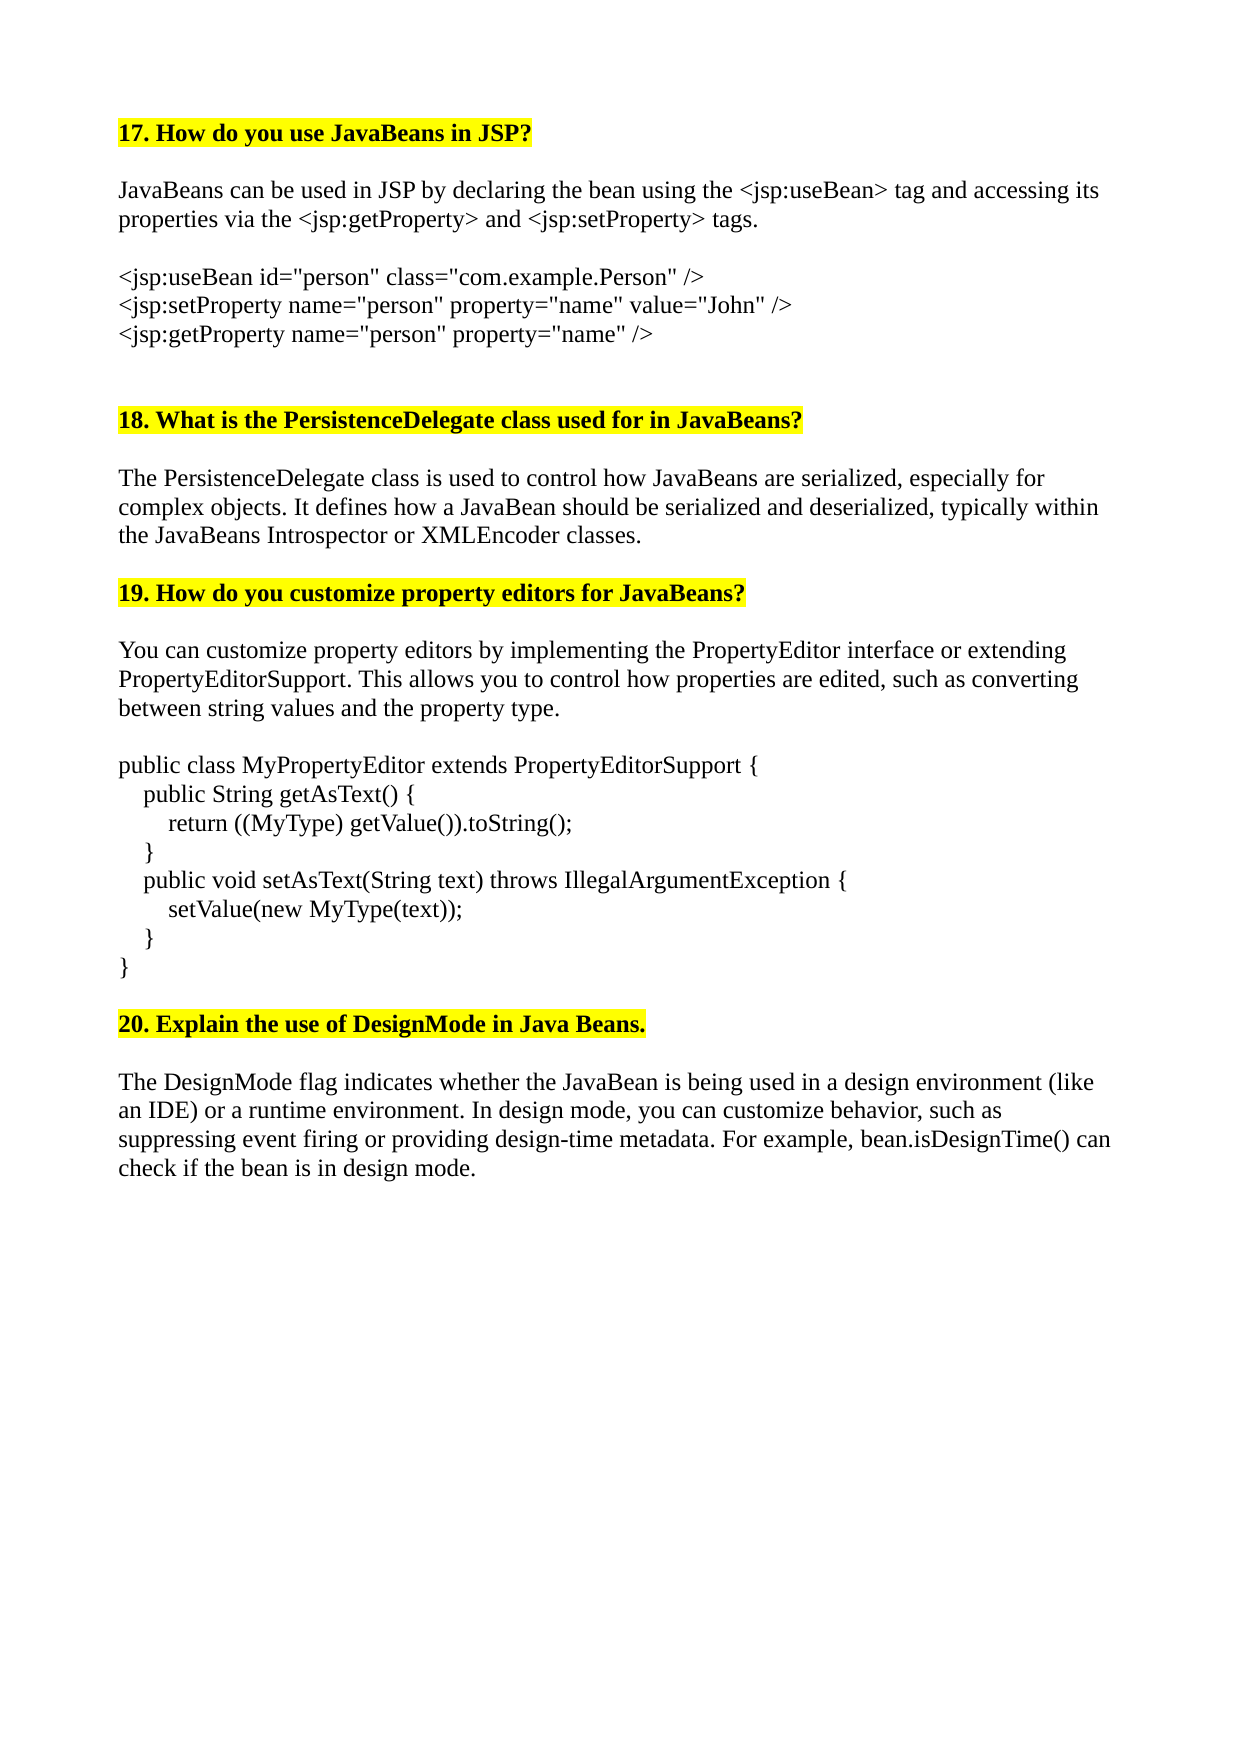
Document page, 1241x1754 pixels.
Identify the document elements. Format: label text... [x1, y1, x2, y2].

text JavaBeans can be used in JSP by declaring the bean using the <jsp:useBean> tag and accessing its properties via the <jsp:getProperty> and <jsp:setProperty> tags. [118, 176, 1122, 233]
text <jsp:useBean id="person" class="com.example.Person" /> <jsp:setProperty name="person" property="name" value="John" /> <jsp:getProperty name="person" property="name" /> [118, 262, 1122, 377]
text You can customize property editors by implementing the PropertyEditor interface or extending PropertyEditorSupport. This allows you to control how properties are edited, such as converting between string values and the property type. [118, 636, 1122, 722]
text 19. How do you customize property editors for JavaBeans? [118, 578, 1122, 607]
text The DesignMode flag indicates whether the JavaBean is being used in a design environment (like an IDE) or a runtime environment. In design mode, you can customize behavior, such as suppressing event firing or providing design-time metadata. For example, bean.isDesignTime() can check if the bean is in design mode. [118, 1067, 1122, 1182]
text public class MyPropertyEditor extends PropertyEditorSupport { public String getAsText() { return ((MyType) getValue()).toString(); } public void setAsText(String text) throws IllegalArgumentException { setValue(new MyType(text)); } } [118, 751, 1122, 1009]
text 20. Explain the use of DesignMode in Java Beans. [118, 1009, 1122, 1038]
text 17. How do you use JavaBeans in JSP? [118, 118, 1122, 147]
text 18. What is the PersistenceDelegate class used for in JavaBeans? [118, 406, 1122, 434]
text The PersistenceDelegate class is used to control how JavaBeans are serialized, especially for complex objects. It defines how a JavaBean should be serialized and deserialized, typically within the JavaBeans Introspector or XMLEncoder classes. [118, 463, 1122, 549]
